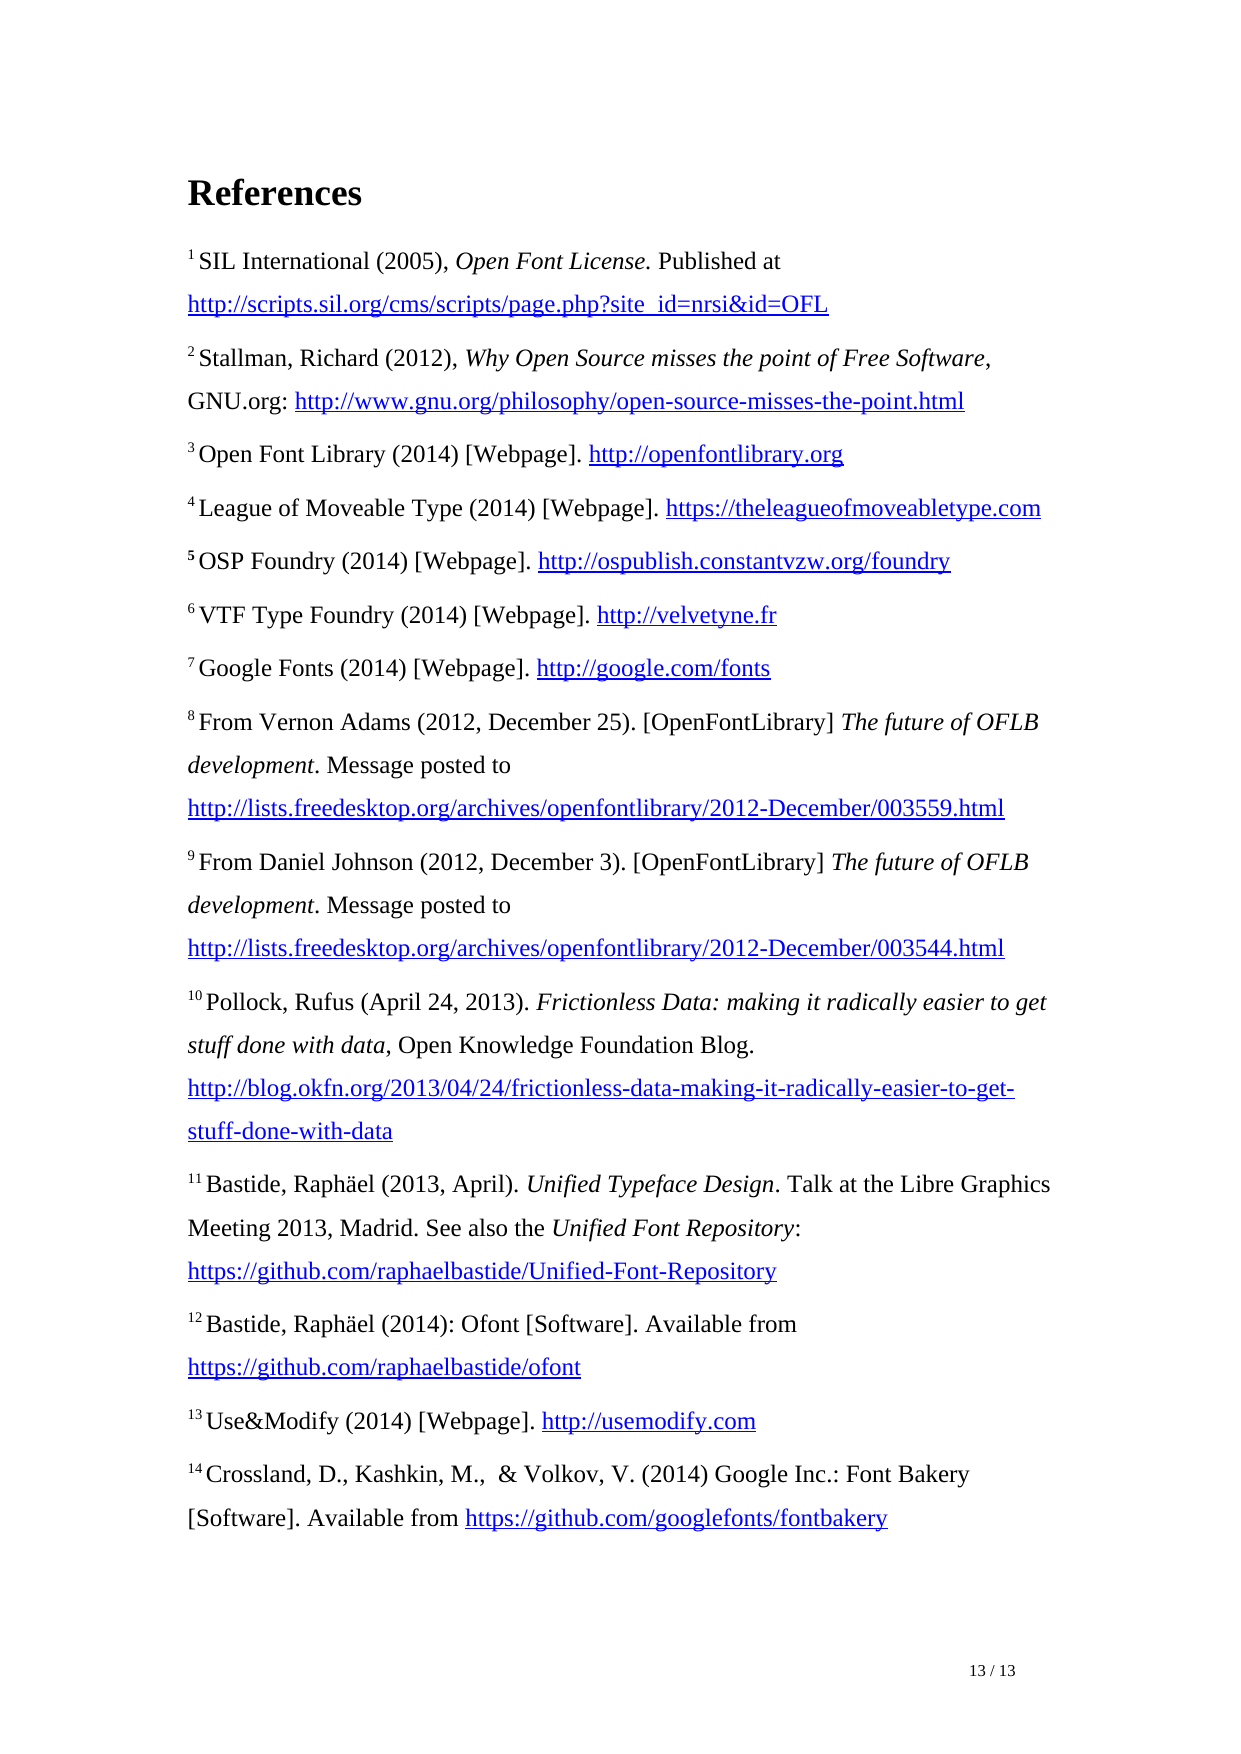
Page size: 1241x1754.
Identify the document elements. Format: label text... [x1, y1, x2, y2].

text 7 Google Fonts (2014) [Webpage]. http://google.com/fonts [187, 653, 1053, 682]
text 3 Open Font Library (2014) [Webpage]. http://openfontlibrary.org [187, 439, 1053, 468]
text 5 OSP Foundry (2014) [Webpage]. http://ospublish.constantvzw.org/foundry [187, 546, 1053, 575]
text 6 VTF Type Foundry (2014) [Webpage]. http://velvetyne.fr [187, 600, 1053, 629]
text 4 League of Moveable Type (2014) [Webpage]. https://theleagueofmoveabletype.com [187, 493, 1053, 522]
text 11 Bastide, Raphäel (2013, April). Unified Typeface Design. Talk at the Libre Graphics Meeting 2013, Madrid. See also the Unified Font Repository: https://github.com/raphaelbastide/Unified-Font-Repository [187, 1169, 1053, 1284]
text 1 SIL International (2005), Open Font License. Published at http://scripts.sil.org/cms/scripts/page.php?site_id=nrsi&id=OFL [187, 246, 1053, 318]
text 2 Stallman, Richard (2012), Why Open Source misses the point of Free Software, GNU.org: http://www.gnu.org/philosophy/open-source-misses-the-point.html [187, 343, 1053, 414]
subtitle References [187, 171, 1053, 214]
text 8 From Vernon Adams (2012, December 25). [OpenFontLibrary] The future of OFLB development. Message posted to http://lists.freedesktop.org/archives/openfontlibrary/2012-December/003559.html [187, 707, 1053, 822]
text 14 Crossland, D., Kashkin, M., & Volkov, V. (2014) Google Inc.: Font Bakery [Software]. Available from https://github.com/googlefonts/fontbakery [187, 1459, 1053, 1531]
text 13 Use&Modify (2014) [Webpage]. http://usemodify.com [187, 1406, 1053, 1435]
text 9 From Daniel Johnson (2012, December 3). [OpenFontLibrary] The future of OFLB development. Message posted to http://lists.freedesktop.org/archives/openfontlibrary/2012-December/003544.html [187, 847, 1053, 962]
text 12 Bastide, Raphäel (2014): Ofont [Software]. Available from https://github.com/raphaelbastide/ofont [187, 1309, 1053, 1381]
text 10 Pollock, Rufus (April 24, 2013). Frictionless Data: making it radically easier to get stuff done with data, Open Knowledge Foundation Blog. http://blog.okfn.org/2013/04/24/frictionless-data-making-it-radically-easier-to-get-stuff-done-with-data [187, 987, 1053, 1145]
